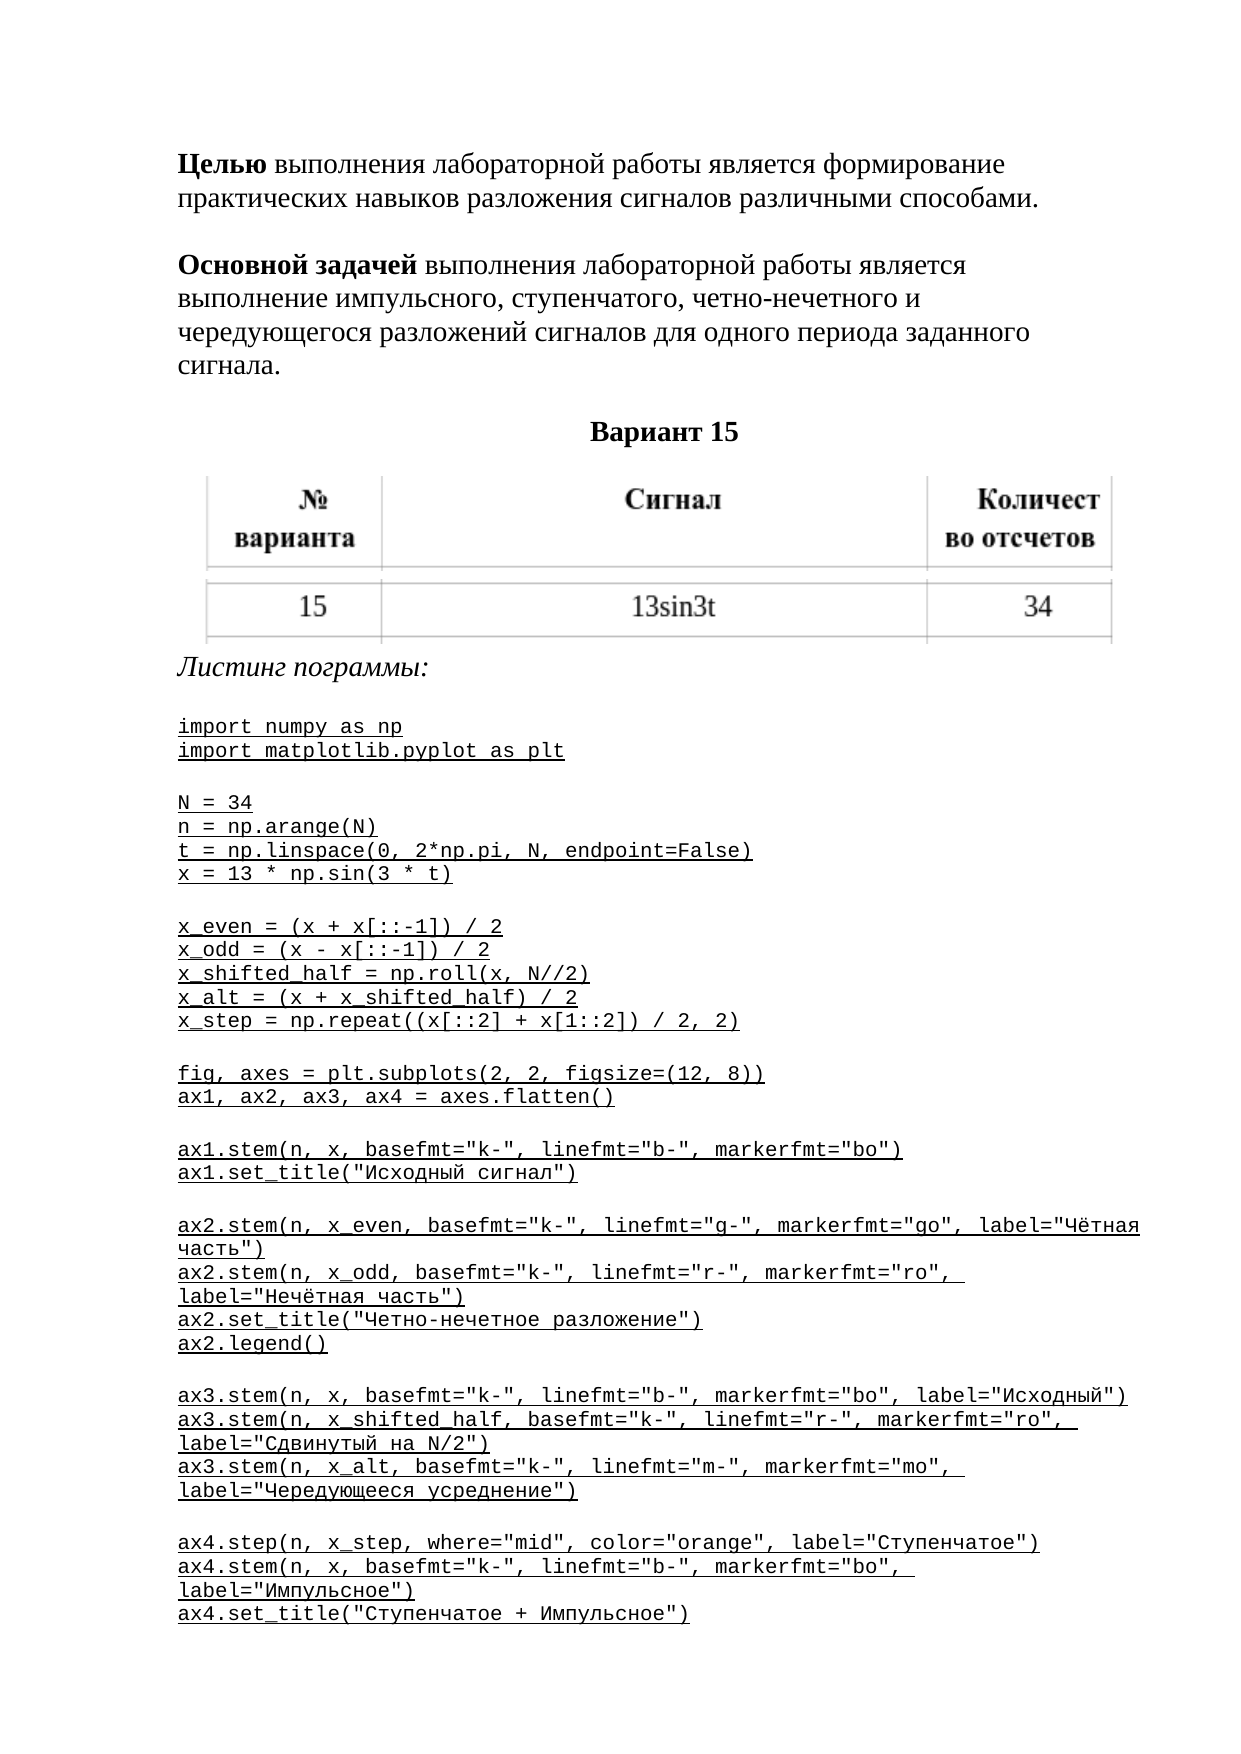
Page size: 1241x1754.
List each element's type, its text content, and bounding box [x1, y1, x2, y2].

text чередующегося разложений сигналов для одного периода заданного [177, 314, 1152, 347]
text ax2.set_title("Четно-нечетное разложение") [177, 1309, 1152, 1333]
text import matplotlib.pyplot as plt [177, 740, 1152, 764]
text Целью выполнения лабораторной работы является формирование [177, 146, 1152, 180]
text x_odd = (x - x[::-1]) / 2 [177, 939, 1152, 963]
text x = 13 * np.sin(3 * t) [177, 863, 1152, 887]
text ax2.stem(n, x_even, basefmt="k-", linefmt="g-", markerfmt="go", label="Чётная часть") [177, 1215, 1152, 1262]
text ax4.step(n, x_step, where="mid", color="orange", label="Ступенчатое") [177, 1532, 1152, 1556]
text сигнала. [177, 347, 1152, 381]
text ax2.stem(n, x_odd, basefmt="k-", linefmt="r-", markerfmt="ro", label="Нечётная часть") [177, 1262, 1152, 1309]
text ax3.stem(n, x_shifted_half, basefmt="k-", linefmt="r-", markerfmt="ro", label="Сдвинутый на N/2") [177, 1409, 1152, 1456]
picture [195, 579, 1122, 644]
text N = 34 [177, 792, 1152, 816]
text ax1.stem(n, x, basefmt="k-", linefmt="b-", markerfmt="bo") [177, 1139, 1152, 1162]
text x_alt = (x + x_shifted_half) / 2 [177, 987, 1152, 1010]
text ax3.stem(n, x_alt, basefmt="k-", linefmt="m-", markerfmt="mo", label="Чередующееся усреднение") [177, 1456, 1152, 1504]
text n = np.arange(N) [177, 816, 1152, 840]
text ax1, ax2, ax3, ax4 = axes.flatten() [177, 1086, 1152, 1110]
text Листинг пограммы: [177, 649, 1152, 683]
text ax4.set_title("Ступенчатое + Импульсное") [177, 1603, 1152, 1627]
text x_shifted_half = np.roll(x, N//2) [177, 963, 1152, 987]
text fig, axes = plt.subplots(2, 2, figsize=(12, 8)) [177, 1063, 1152, 1086]
text import numpy as np [177, 716, 1152, 740]
text практических навыков разложения сигналов различными способами. [177, 180, 1152, 213]
text t = np.linspace(0, 2*np.pi, N, endpoint=False) [177, 840, 1152, 863]
text ax4.stem(n, x, basefmt="k-", linefmt="b-", markerfmt="bo", label="Импульсное") [177, 1556, 1152, 1603]
text Вариант 15 [177, 414, 1152, 448]
text ax3.stem(n, x, basefmt="k-", linefmt="b-", markerfmt="bo", label="Исходный") [177, 1385, 1152, 1409]
text ax1.set_title("Исходный сигнал") [177, 1162, 1152, 1186]
text x_step = np.repeat((x[::2] + x[1::2]) / 2, 2) [177, 1010, 1152, 1034]
text x_even = (x + x[::-1]) / 2 [177, 916, 1152, 939]
text ax2.legend() [177, 1333, 1152, 1357]
text выполнение импульсного, ступенчатого, четно-нечетного и [177, 280, 1152, 314]
picture [183, 476, 1119, 571]
text Основной задачей выполнения лабораторной работы является [177, 247, 1152, 280]
